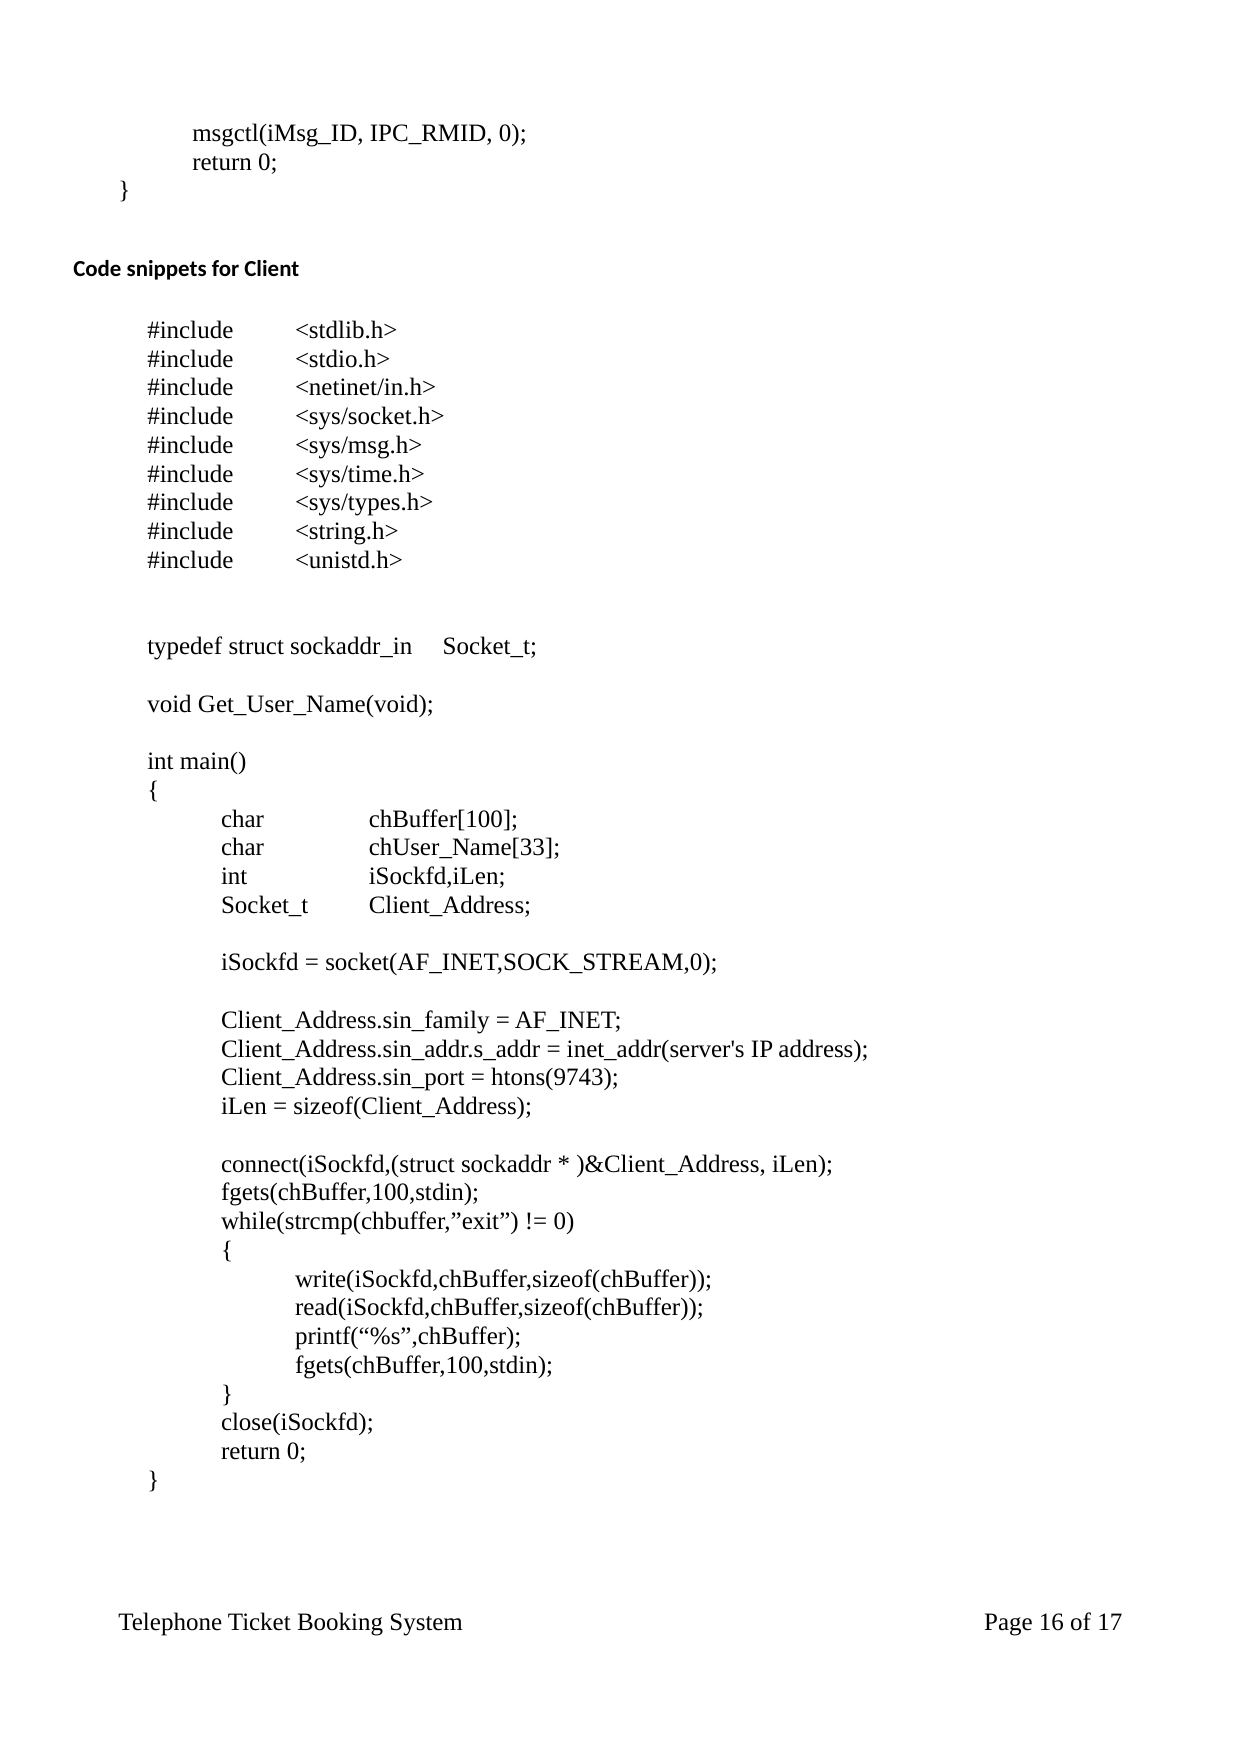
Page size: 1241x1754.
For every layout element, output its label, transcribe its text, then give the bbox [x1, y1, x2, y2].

text #include <sys/msg.h> [73, 430, 1122, 459]
text msgctl(iMsg_ID, IPC_RMID, 0); [118, 118, 1122, 147]
text Client_Address.sin_addr.s_addr = inet_addr(server's IP address); [73, 1034, 1122, 1062]
text #include <sys/time.h> [73, 459, 1122, 487]
text #include <sys/socket.h> [73, 401, 1122, 430]
text return 0; [118, 147, 1122, 176]
text } [73, 1379, 1122, 1407]
text #include <unistd.h> [73, 545, 1122, 574]
text printf(“%s”,chBuffer); [73, 1321, 1122, 1350]
text } [73, 1465, 1122, 1494]
text #include <stdio.h> [73, 344, 1122, 372]
text #include <netinet/in.h> [73, 372, 1122, 401]
text return 0; [73, 1436, 1122, 1465]
text write(iSockfd,chBuffer,sizeof(chBuffer)); [73, 1264, 1122, 1292]
text iSockfd = socket(AF_INET,SOCK_STREAM,0); [73, 947, 1122, 976]
subtitle Code snippets for Client [73, 254, 1122, 282]
text { [73, 775, 1122, 804]
text Client_Address.sin_port = htons(9743); [73, 1062, 1122, 1091]
text close(iSockfd); [73, 1407, 1122, 1436]
text while(strcmp(chbuffer,”exit”) != 0) [73, 1206, 1122, 1235]
text #include <sys/types.h> [73, 487, 1122, 516]
text read(iSockfd,chBuffer,sizeof(chBuffer)); [73, 1292, 1122, 1321]
text int main() [73, 746, 1122, 775]
text Client_Address.sin_family = AF_INET; [73, 1005, 1122, 1034]
text int iSockfd,iLen; [73, 861, 1122, 890]
text char chBuffer[100]; [73, 804, 1122, 832]
text typedef struct sockaddr_in Socket_t; [73, 631, 1122, 660]
text connect(iSockfd,(struct sockaddr * )&Client_Address, iLen); [73, 1149, 1122, 1177]
text char chUser_Name[33]; [73, 832, 1122, 861]
text Socket_t Client_Address; [73, 890, 1122, 919]
text } [118, 176, 1122, 204]
text #include <string.h> [73, 516, 1122, 545]
text void Get_User_Name(void); [73, 689, 1122, 717]
text iLen = sizeof(Client_Address); [73, 1091, 1122, 1120]
text { [73, 1235, 1122, 1264]
text #include <stdlib.h> [73, 315, 1122, 344]
text fgets(chBuffer,100,stdin); [73, 1177, 1122, 1206]
text fgets(chBuffer,100,stdin); [73, 1350, 1122, 1379]
